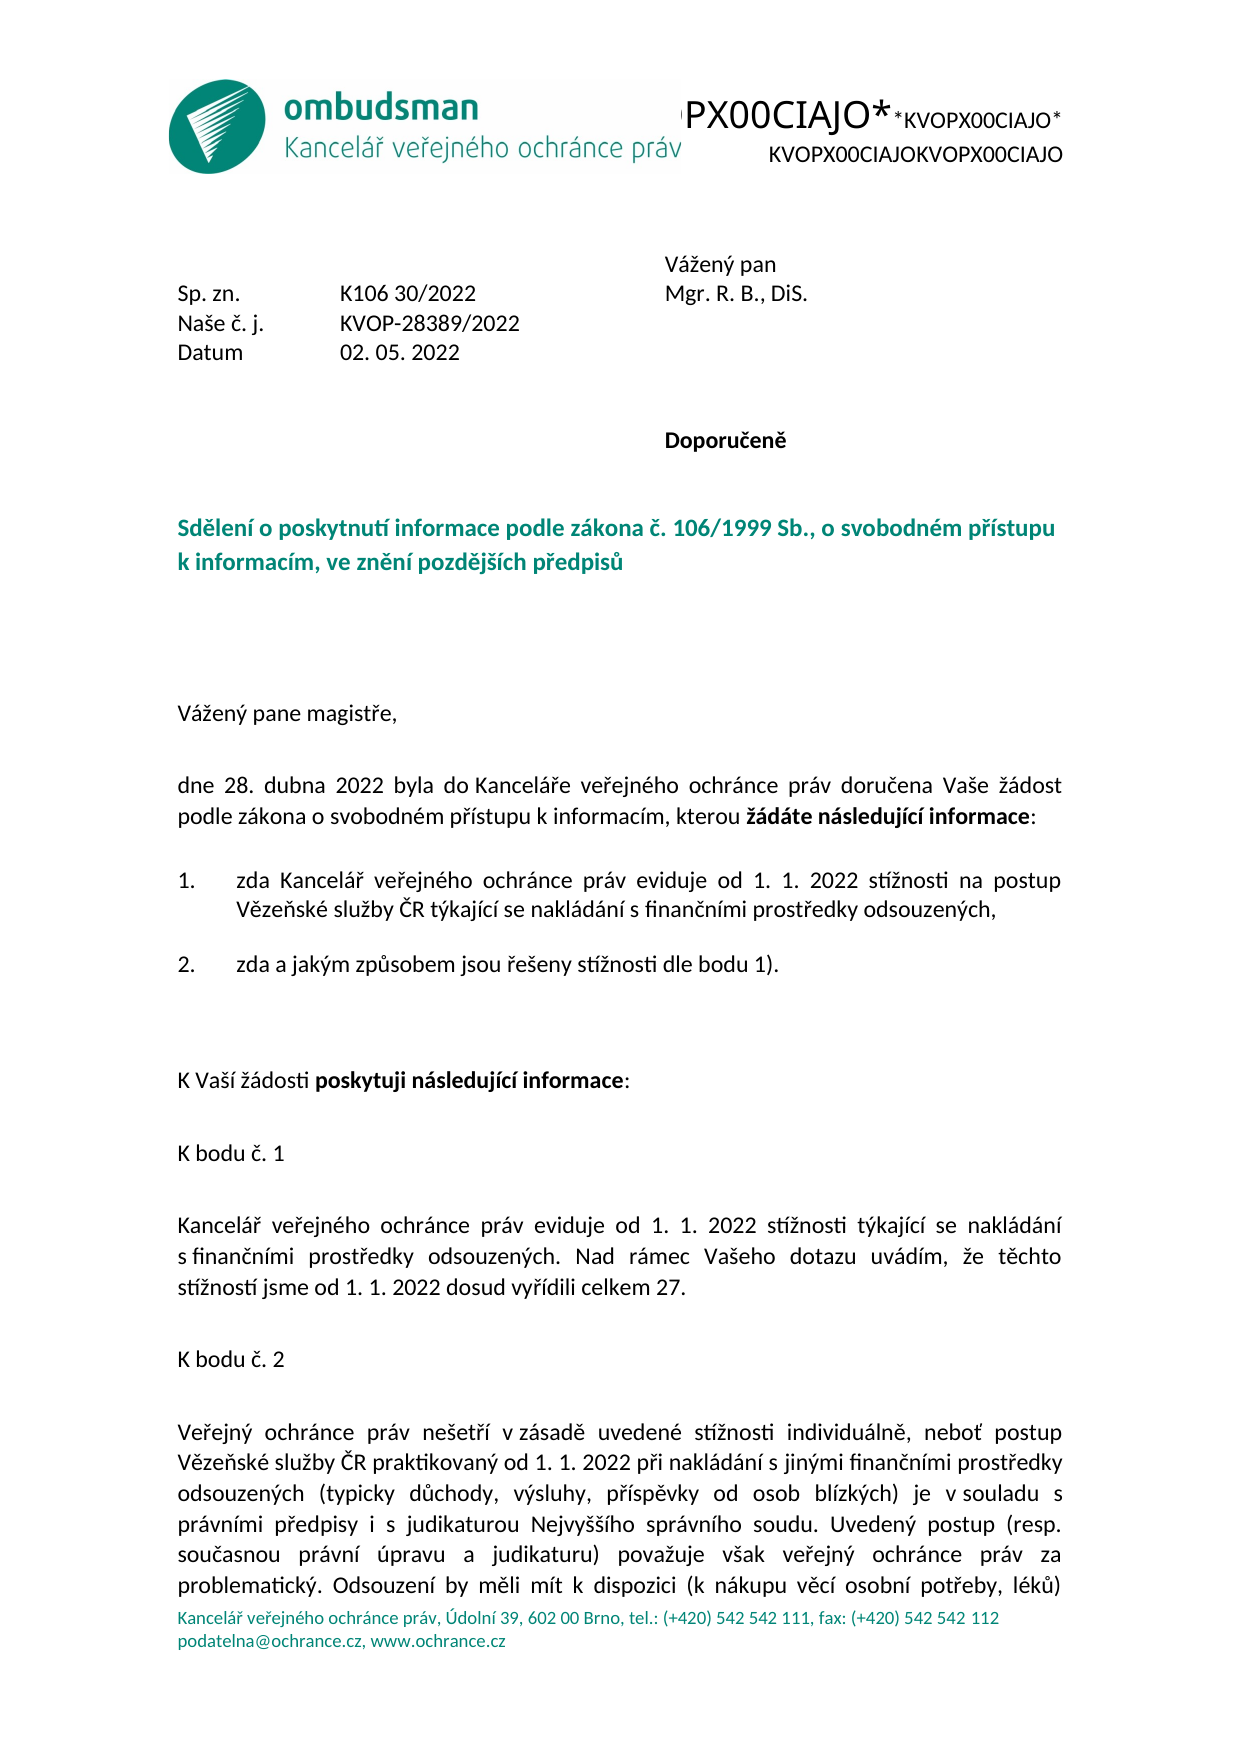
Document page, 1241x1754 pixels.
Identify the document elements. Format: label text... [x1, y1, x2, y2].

text Vážený pane magistře, [177, 698, 1063, 727]
list zda a jakým způsobem jsou řešeny stížnosti dle bodu 1). [177, 949, 1063, 978]
table_header K106 30/2022 KVOP-28389/2022 02. 05. 2022 [340, 220, 664, 513]
table_header Vážený pan Mgr. R. B., DiS. Doporučeně [665, 220, 1085, 513]
list zda Kancelář veřejného ochránce práv eviduje od 1. 1. 2022 stížnosti na postup Vězeňské služby ČR týkající se nakládání s finančními prostředky odsouzených, [177, 865, 1063, 924]
table_header Sp. zn. Naše č. j. Datum [177, 220, 340, 513]
subtitle Sdělení o poskytnutí informace podle zákona č. 106/1999 Sb., o svobodném přístupu k informacím, ve znění pozdějších předpisů [177, 513, 1063, 577]
text Veřejný ochránce práv nešetří v zásadě uvedené stížnosti individuálně, neboť postup Vězeňské služby ČR praktikovaný od 1. 1. 2022 při nakládání s jinými finančními prostředky odsouzených (typicky důchody, výsluhy, příspěvky od osob blízkých) je v souladu s právními předpisy i s judikaturou Nejvyššího správního soudu. Uvedený postup (resp. současnou právní úpravu a judikaturu) považuje však veřejný ochránce práv za problematický. Odsouzení by měli mít k dispozici (k nákupu věcí osobní potřeby, léků) [177, 1417, 1063, 1599]
text K bodu č. 2 [177, 1344, 1063, 1373]
text K Vaší žádosti poskytuji následující informace: [177, 1066, 1063, 1095]
text Kancelář veřejného ochránce práv eviduje od 1. 1. 2022 stížnosti týkající se nakládání s finančními prostředky odsouzených. Nad rámec Vašeho dotazu uvádím, že těchto stížností jsme od 1. 1. 2022 dosud vyřídili celkem 27. [177, 1210, 1063, 1301]
text dne 28. dubna 2022 byla do Kanceláře veřejného ochránce práv doručena Vaše žádost podle zákona o svobodném přístupu k informacím, kterou žádáte následující informace: [177, 770, 1063, 830]
text K bodu č. 1 [177, 1138, 1063, 1167]
